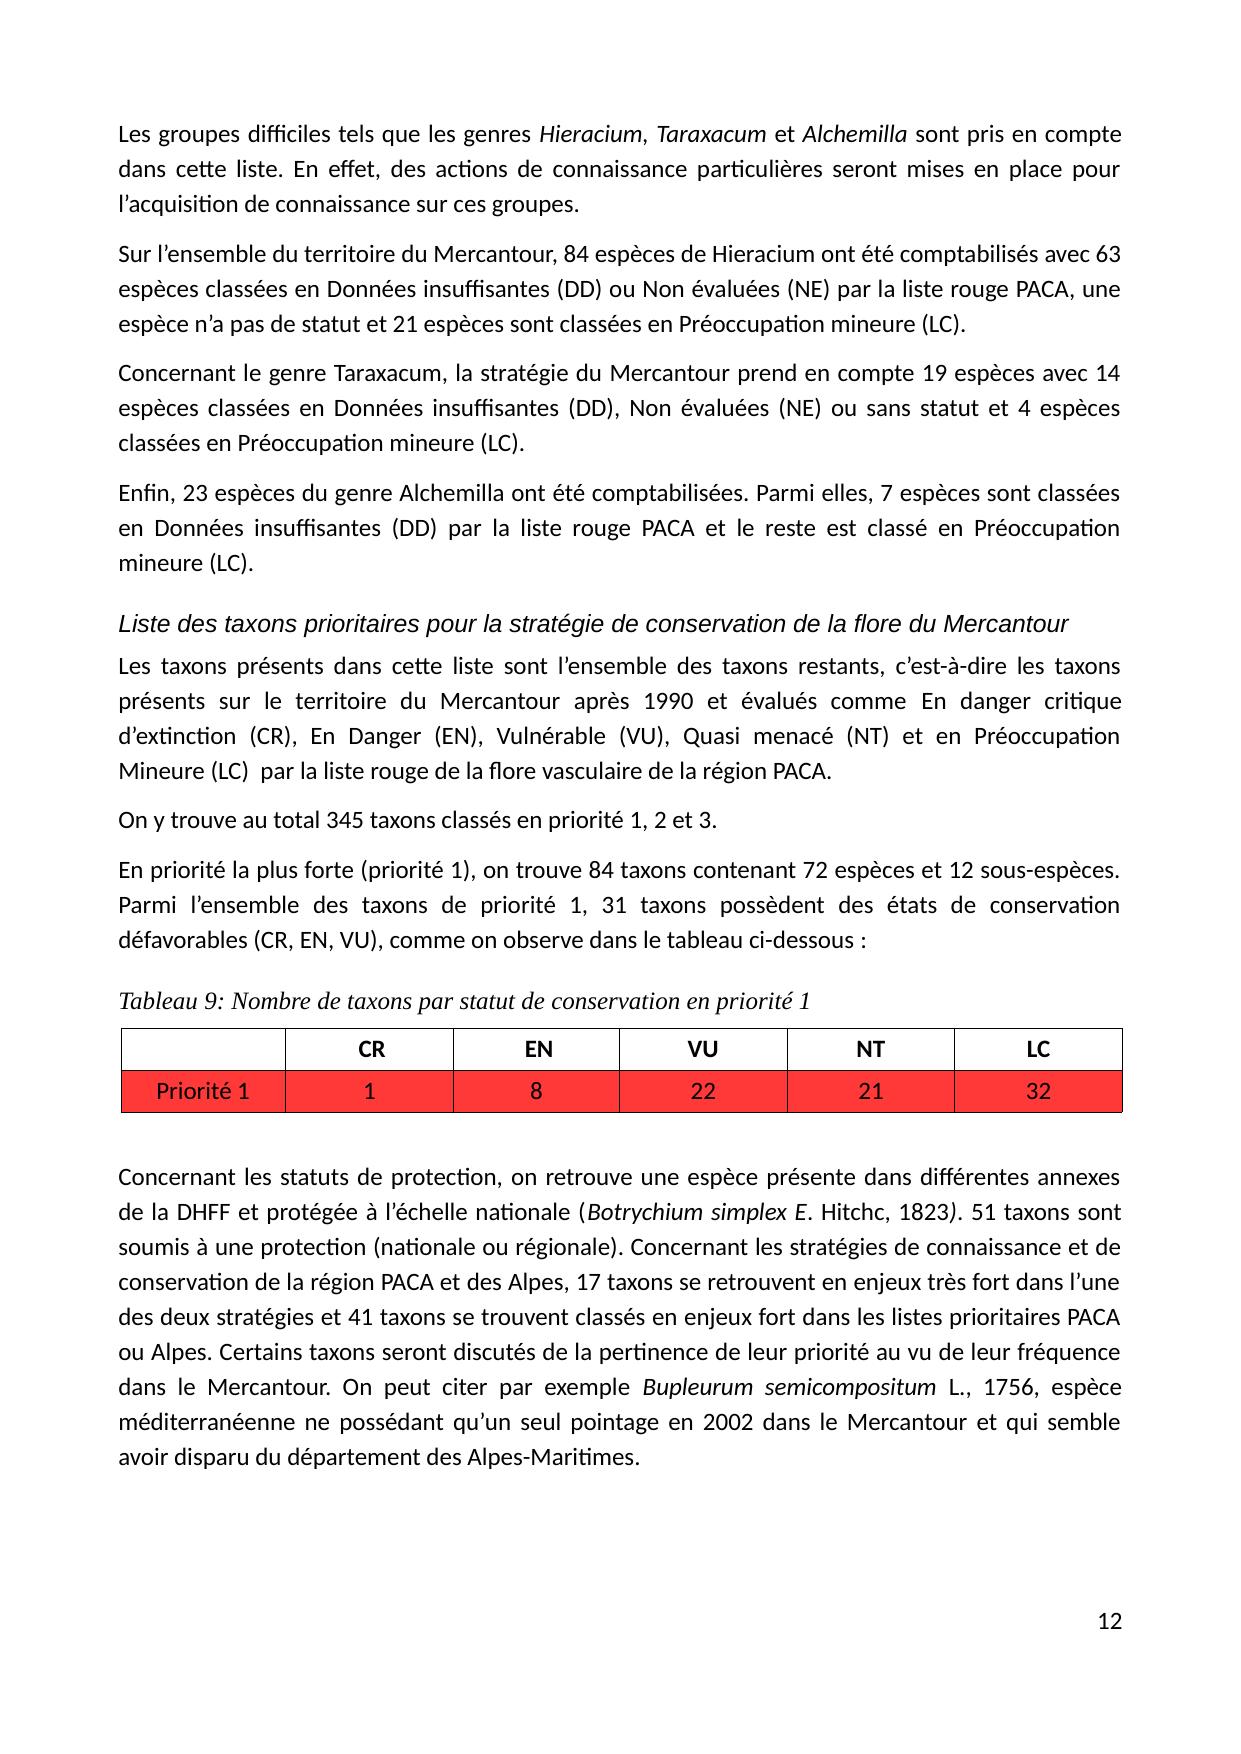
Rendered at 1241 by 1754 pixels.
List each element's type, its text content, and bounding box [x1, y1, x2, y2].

table_header VU [620, 1029, 787, 1069]
table_header CR [286, 1029, 453, 1069]
text Tableau 9: Nombre de taxons par statut de conservation en priorité 1 [118, 986, 1122, 1015]
table_cell 21 [788, 1071, 954, 1112]
text On y trouve au total 345 taxons classés en priorité 1, 2 et 3. [118, 804, 1122, 835]
table_cell Priorité 1 [122, 1071, 285, 1112]
text Sur l’ensemble du territoire du Mercantour, 84 espèces de Hieracium ont été comptabilisés avec 63 espèces classées en Données insuffisantes (DD) ou Non évaluées (NE) par la liste rouge PACA, une espèce n’a pas de statut et 21 espèces sont classées en Préoccupation mineure (LC). [118, 238, 1122, 338]
table_cell 8 [454, 1071, 619, 1112]
table_cell 32 [955, 1071, 1122, 1112]
text Enfin, 23 espèces du genre Alchemilla ont été comptabilisées. Parmi elles, 7 espèces sont classées en Données insuffisantes (DD) par la liste rouge PACA et le reste est classé en Préoccupation mineure (LC). [118, 477, 1122, 577]
text Concernant le genre Taraxacum, la stratégie du Mercantour prend en compte 19 espèces avec 14 espèces classées en Données insuffisantes (DD), Non évaluées (NE) ou sans statut et 4 espèces classées en Préoccupation mineure (LC). [118, 357, 1122, 458]
table_header NT [788, 1029, 954, 1069]
subtitle Liste des taxons prioritaires pour la stratégie de conservation de la flore du Mercantour [118, 609, 1122, 637]
text En priorité la plus forte (priorité 1), on trouve 84 taxons contenant 72 espèces et 12 sous-espèces. Parmi l’ensemble des taxons de priorité 1, 31 taxons possèdent des états de conservation défavorables (CR, EN, VU), comme on observe dans le tableau ci-dessous : [118, 854, 1122, 955]
text Les taxons présents dans cette liste sont l’ensemble des taxons restants, c’est-à-dire les taxons présents sur le territoire du Mercantour après 1990 et évalués comme En danger critique d’extinction (CR), En Danger (EN), Vulnérable (VU), Quasi menacé (NT) et en Préoccupation Mineure (LC) par la liste rouge de la flore vasculaire de la région PACA. [118, 650, 1122, 786]
table_header LC [955, 1029, 1122, 1069]
text Les groupes difficiles tels que les genres Hieracium, Taraxacum et Alchemilla sont pris en compte dans cette liste. En effet, des actions de connaissance particulières seront mises en place pour l’acquisition de connaissance sur ces groupes. [118, 118, 1122, 219]
text Concernant les statuts de protection, on retrouve une espèce présente dans différentes annexes de la DHFF et protégée à l’échelle nationale (Botrychium simplex E. Hitchc, 1823). 51 taxons sont soumis à une protection (nationale ou régionale). Concernant les stratégies de connaissance et de conservation de la région PACA et des Alpes, 17 taxons se retrouvent en enjeux très fort dans l’une des deux stratégies et 41 taxons se trouvent classés en enjeux fort dans les listes prioritaires PACA ou Alpes. Certains taxons seront discutés de la pertinence de leur priorité au vu de leur fréquence dans le Mercantour. On peut citer par exemple Bupleurum semicompositum L., 1756, espèce méditerranéenne ne possédant qu’un seul pointage en 2002 dans le Mercantour et qui semble avoir disparu du département des Alpes-Maritimes. [118, 1161, 1122, 1472]
table_cell 1 [286, 1071, 453, 1112]
table_header EN [454, 1029, 619, 1069]
table_header [122, 1029, 285, 1069]
table_cell 22 [620, 1071, 787, 1112]
